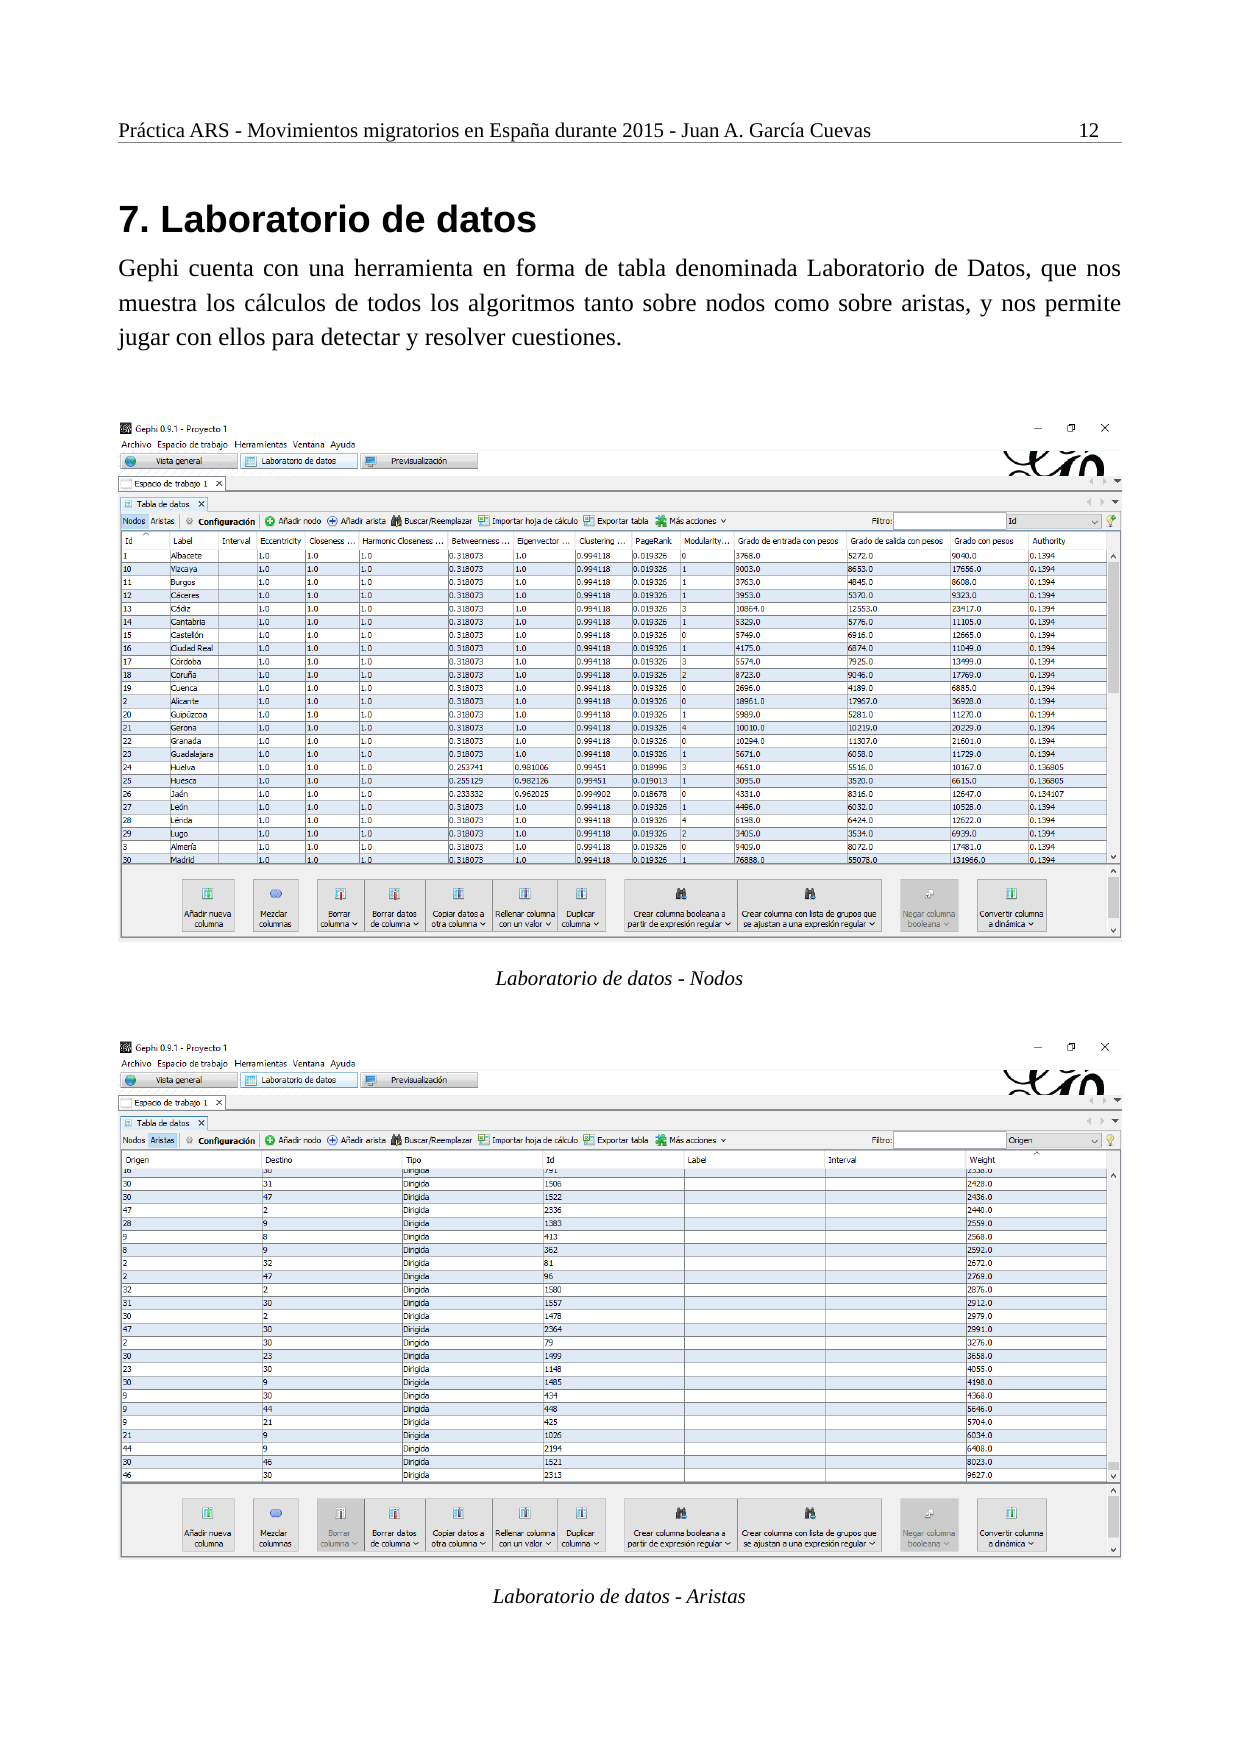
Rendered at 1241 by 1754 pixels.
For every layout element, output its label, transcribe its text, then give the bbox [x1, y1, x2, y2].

subtitle 7. Laboratorio de datos [118, 197, 1122, 241]
subtitle Laboratorio de datos - Nodos [118, 966, 1122, 990]
picture [118, 420, 1123, 942]
text Gephi cuenta con una herramienta en forma de tabla denominada Laboratorio de Datos, que nos muestra los cálculos de todos los algoritmos tanto sobre nodos como sobre aristas, y nos permite jugar con ellos para detectar y resolver cuestiones. [118, 253, 1122, 351]
picture [118, 1039, 1123, 1560]
subtitle Laboratorio de datos - Aristas [118, 1583, 1122, 1608]
